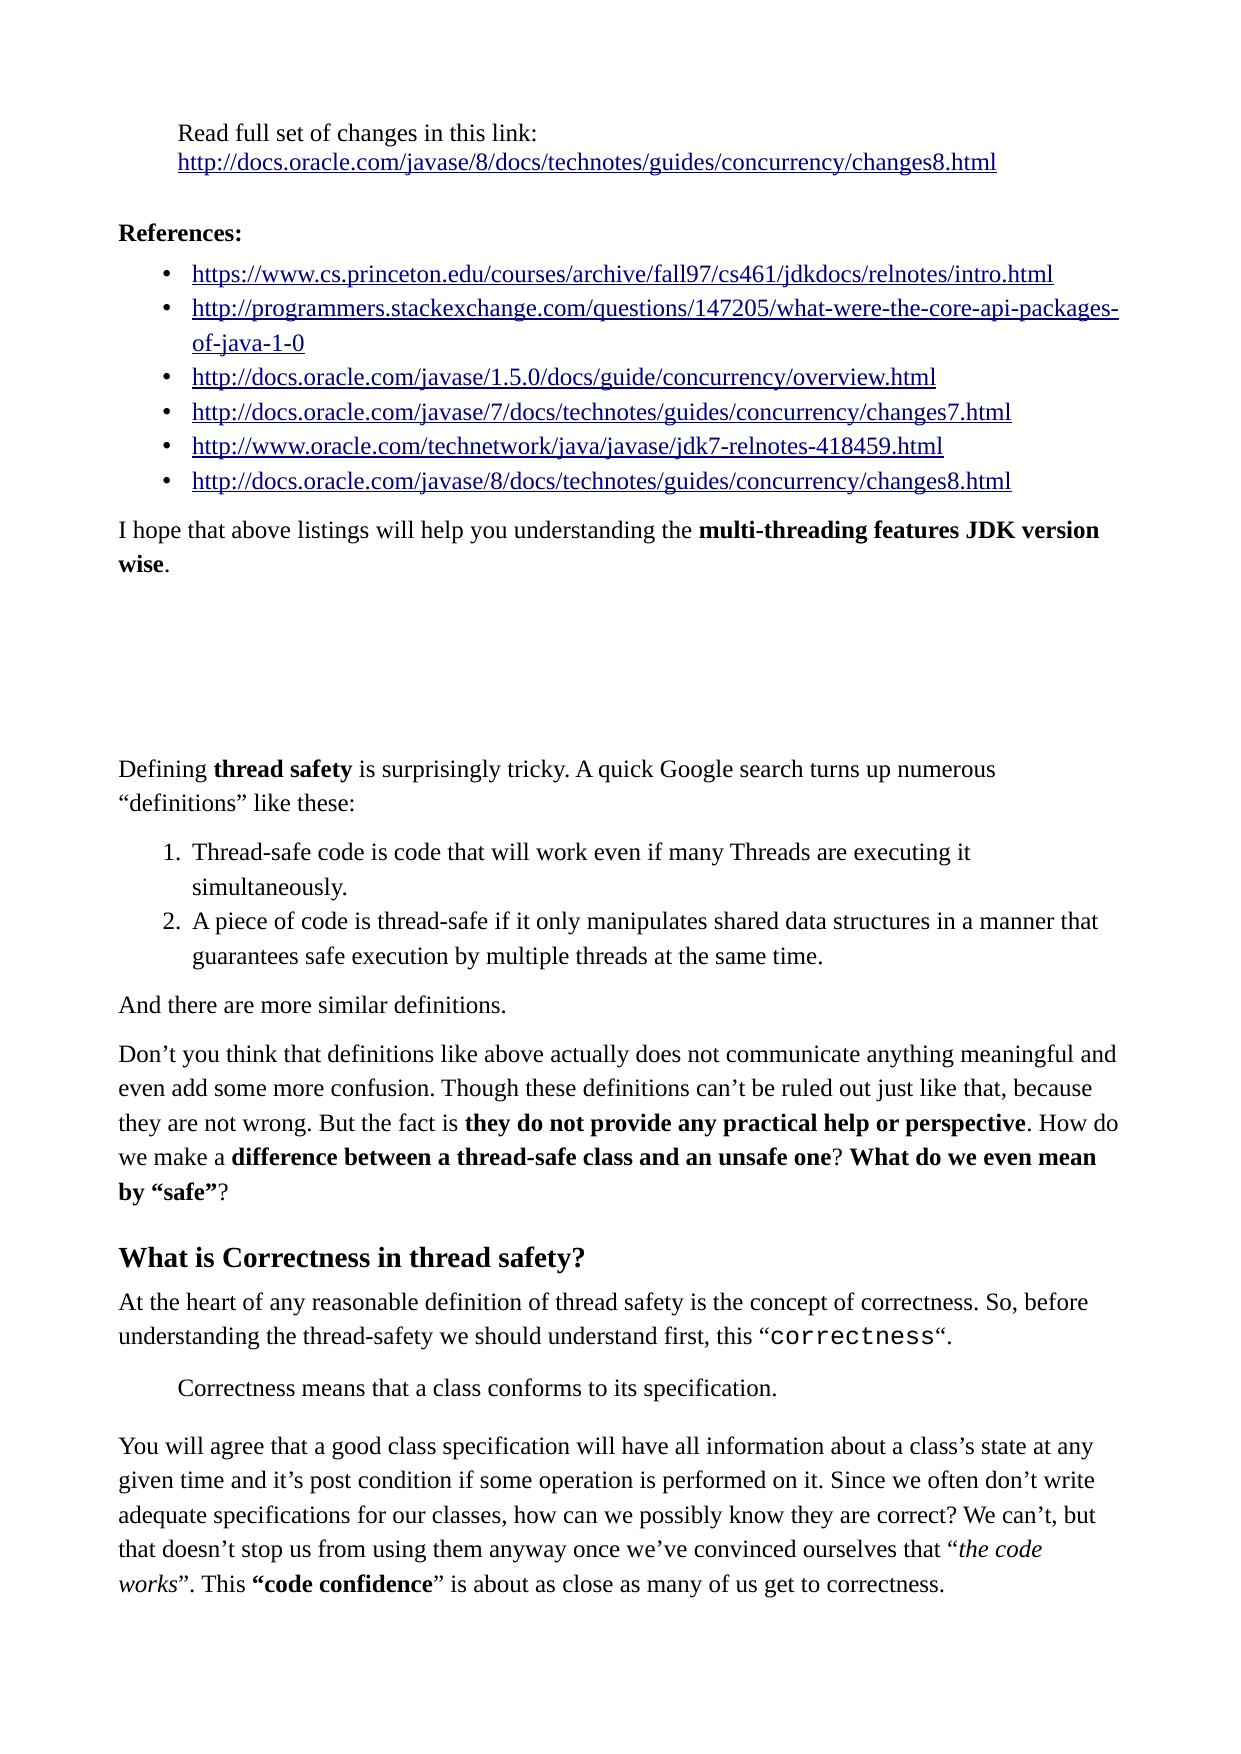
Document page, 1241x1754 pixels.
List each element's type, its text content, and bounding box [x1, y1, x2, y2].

text Defining thread safety is surprisingly tricky. A quick Google search turns up numerous “definitions” like these: [118, 754, 1122, 817]
text You will agree that a good class specification will have all information about a class’s state at any given time and it’s post condition if some operation is performed on it. Since we often don’t write adequate specifications for our classes, how can we possibly know they are correct? We can’t, but that doesn’t stop us from using them anyway once we’ve convinced ourselves that “the code works”. This “code confidence” is about as close as many of us get to correctness. [118, 1431, 1122, 1598]
list Thread-safe code is code that will work even if many Threads are executing it simultaneously. [162, 837, 1122, 901]
subtitle References: [118, 218, 1122, 246]
list http://programmers.stackexchange.com/questions/147205/what-were-the-core-api-packages-of-java-1-0 [162, 293, 1122, 357]
text Correctness means that a class conforms to its specification. [177, 1373, 1063, 1401]
text And there are more similar definitions. [118, 990, 1122, 1019]
text Don’t you think that definitions like above actually does not communicate anything meaningful and even add some more confusion. Though these definitions can’t be ruled out just like that, because they are not wrong. But the fact is they do not provide any practical help or perspective. How do we make a difference between a thread-safe class and an unsafe one? What do we even mean by “safe”? [118, 1039, 1122, 1206]
list http://docs.oracle.com/javase/8/docs/technotes/guides/concurrency/changes8.html [162, 466, 1122, 494]
list http://docs.oracle.com/javase/7/docs/technotes/guides/concurrency/changes7.html [162, 397, 1122, 426]
text Read full set of changes in this link: http://docs.oracle.com/javase/8/docs/technotes/guides/concurrency/changes8.html [177, 118, 1063, 176]
list A piece of code is thread-safe if it only manipulates shared data structures in a manner that guarantees safe execution by multiple threads at the same time. [162, 906, 1122, 970]
subtitle What is Correctness in thread safety? [118, 1241, 1122, 1274]
list https://www.cs.princeton.edu/courses/archive/fall97/cs461/jdkdocs/relnotes/intro.html [162, 259, 1122, 288]
text At the heart of any reasonable definition of thread safety is the concept of correctness. So, before understanding the thread-safety we should understand first, this “correctness“. [118, 1287, 1122, 1352]
text I hope that above listings will help you understanding the multi-threading features JDK version wise. [118, 515, 1122, 578]
list http://www.oracle.com/technetwork/java/javase/jdk7-relnotes-418459.html [162, 431, 1122, 460]
list http://docs.oracle.com/javase/1.5.0/docs/guide/concurrency/overview.html [162, 362, 1122, 391]
